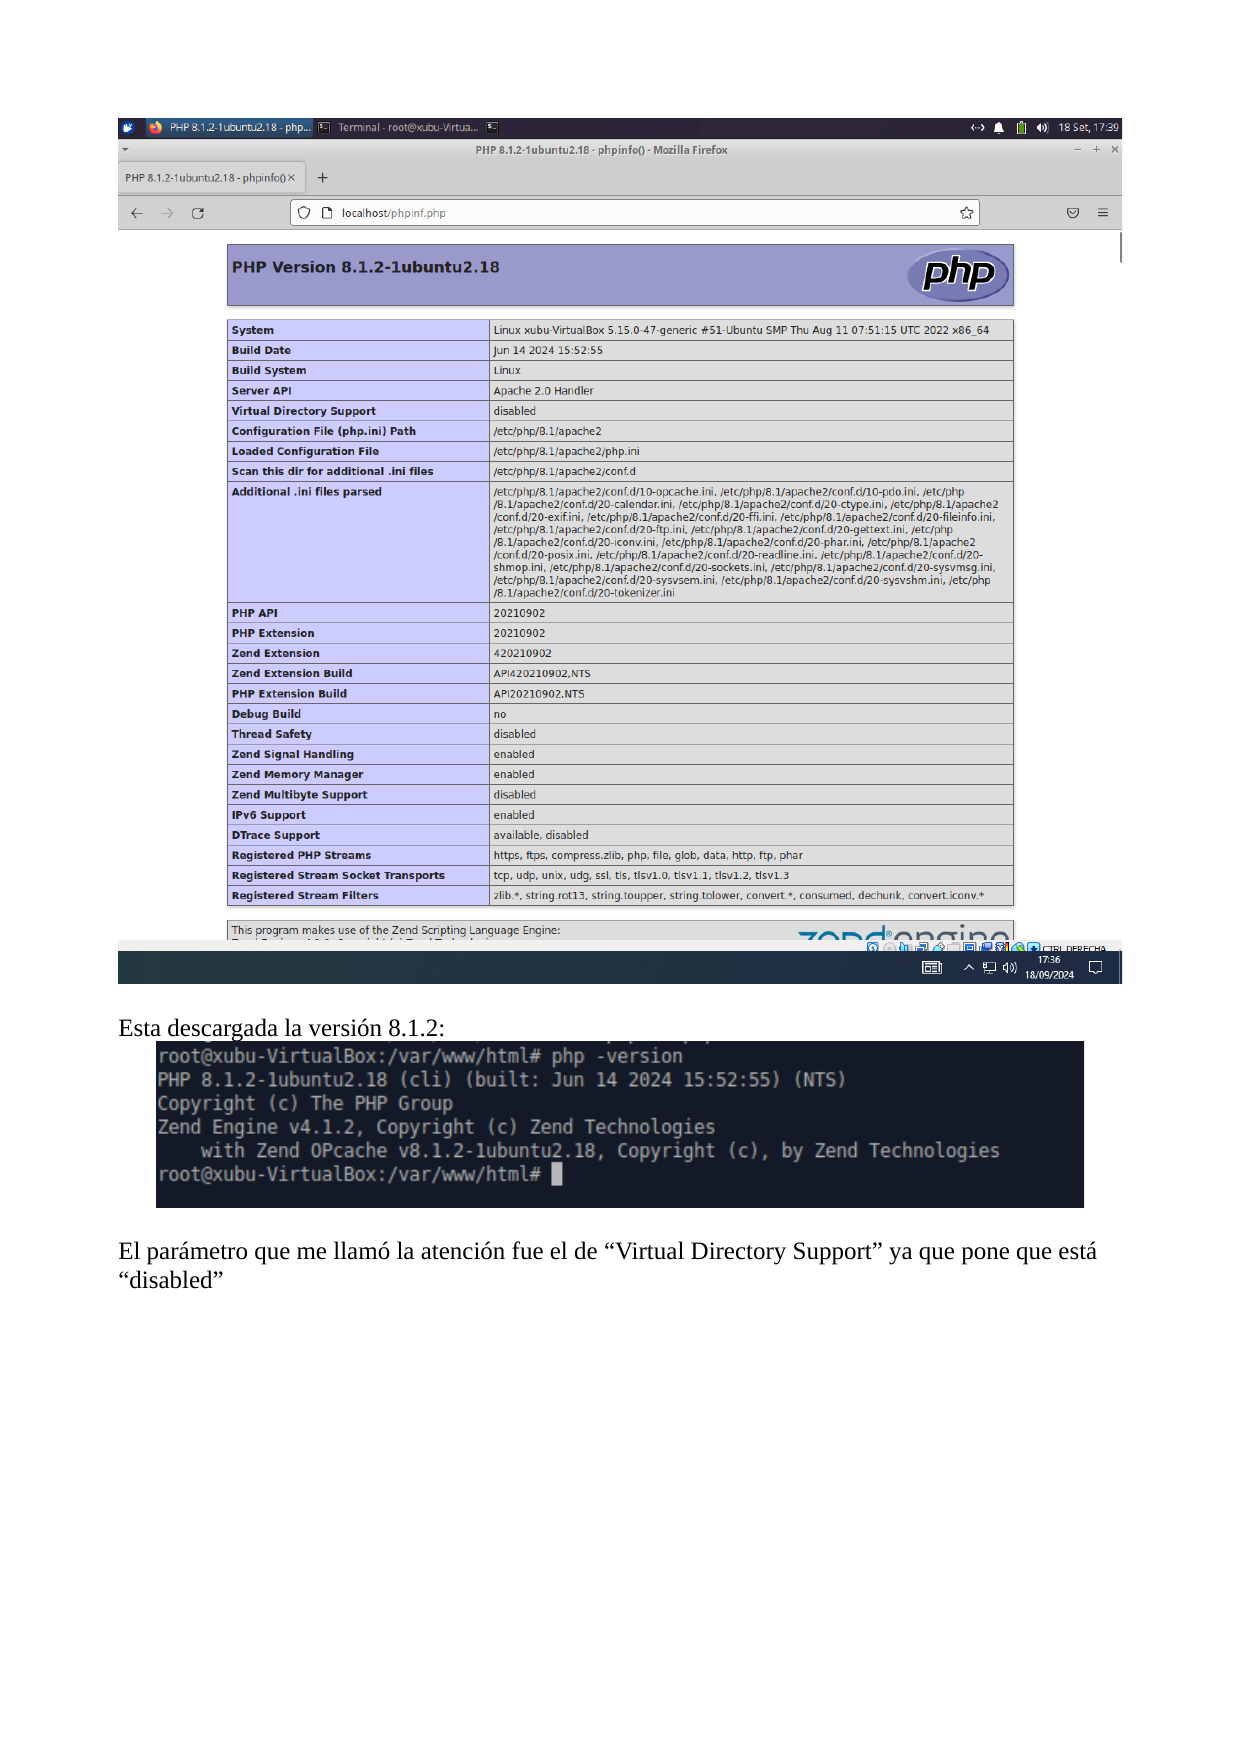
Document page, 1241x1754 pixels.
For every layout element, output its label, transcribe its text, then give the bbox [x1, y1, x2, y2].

text Esta descargada la versión 8.1.2: [118, 1013, 1122, 1042]
picture [156, 1041, 1085, 1208]
picture [118, 118, 1123, 984]
text El parámetro que me llamó la atención fue el de “Virtual Directory Support” ya que pone que está “disabled” [118, 1236, 1122, 1293]
